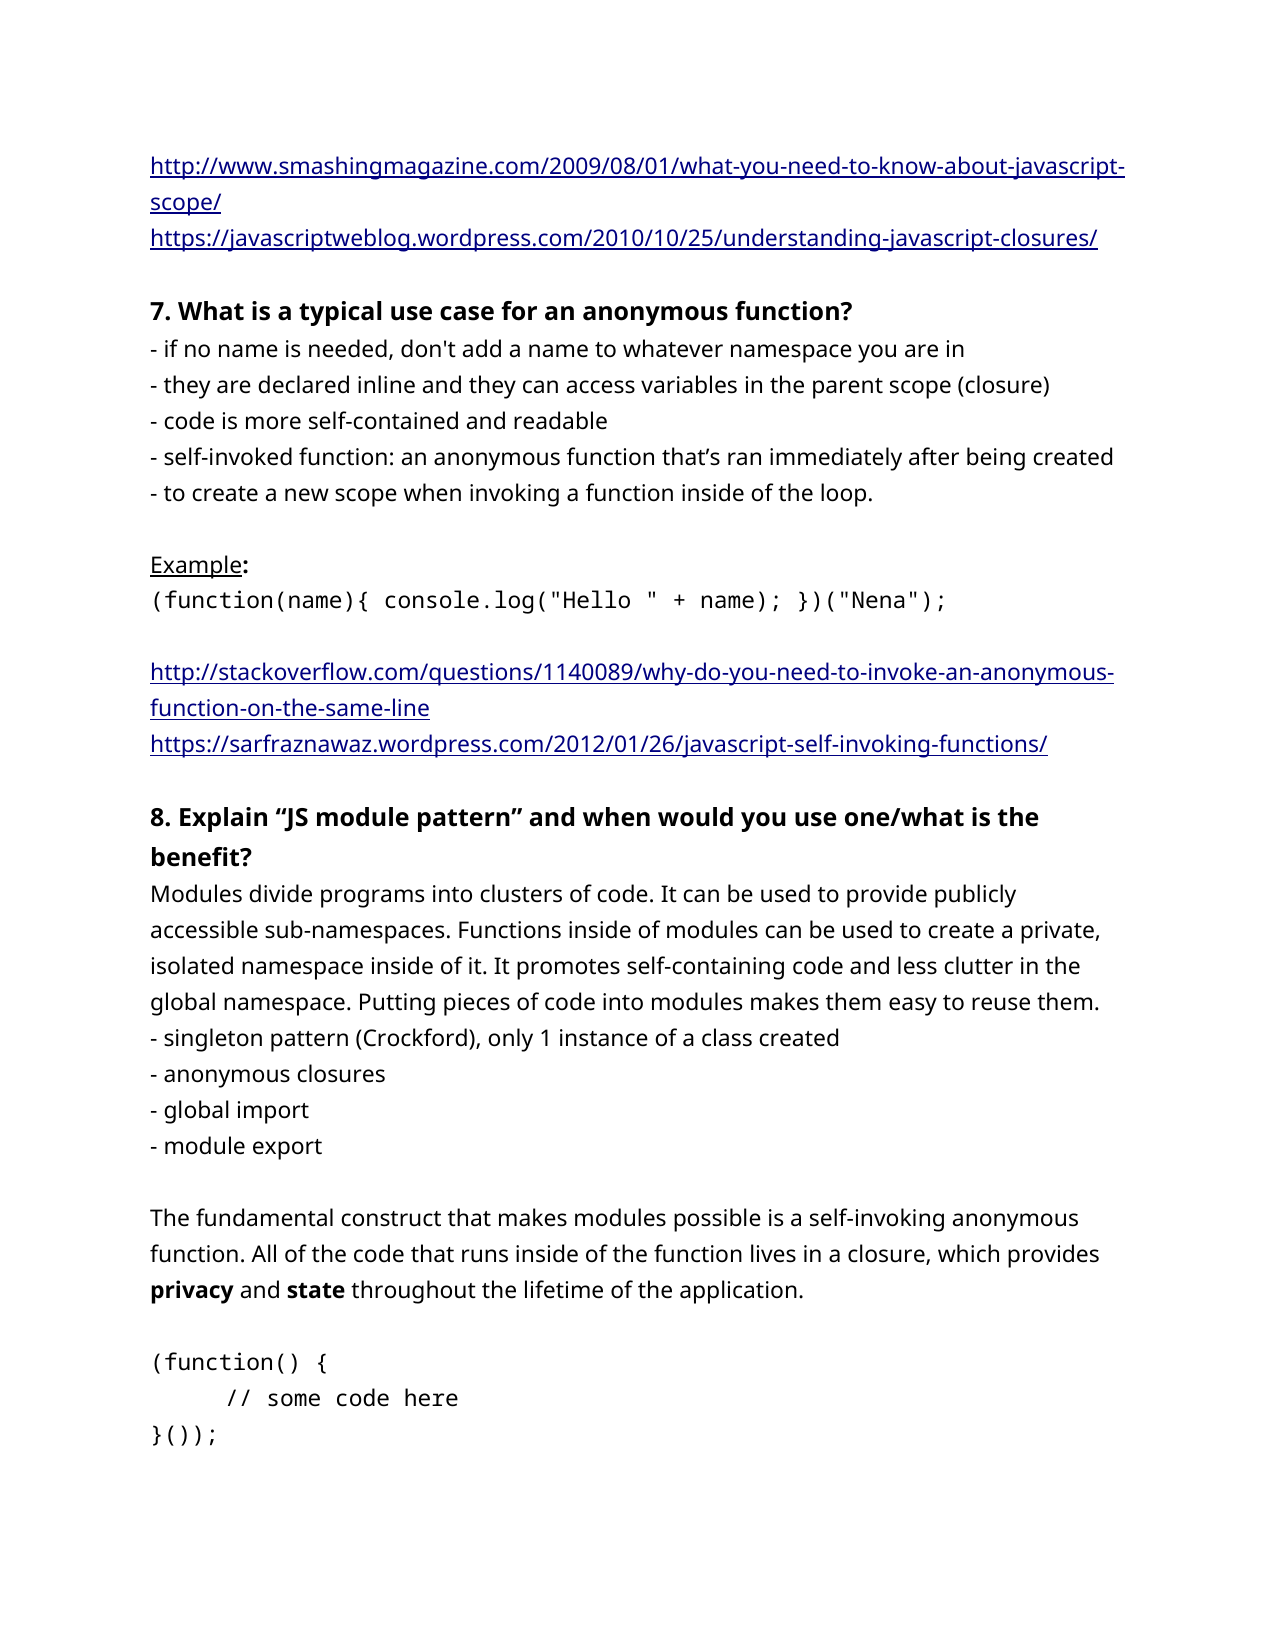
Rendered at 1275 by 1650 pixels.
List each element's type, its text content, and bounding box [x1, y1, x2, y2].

text - global import [150, 1094, 1125, 1125]
text - code is more self-contained and readable [150, 405, 1125, 436]
text http://stackoverflow.com/questions/1140089/why-do-you-need-to-invoke-an-anonymous-function-on-the-same-line [150, 656, 1125, 723]
text - they are declared inline and they can access variables in the parent scope (closure) [150, 369, 1125, 400]
text - module export [150, 1130, 1125, 1161]
text https://javascriptweblog.wordpress.com/2010/10/25/understanding-javascript-closures/ [150, 222, 1125, 253]
text https://sarfraznawaz.wordpress.com/2012/01/26/javascript-self-invoking-functions/ [150, 728, 1125, 759]
text (function() { [150, 1346, 1125, 1377]
text Modules divide programs into clusters of code. It can be used to provide publicly accessible sub-namespaces. Functions inside of modules can be used to create a private, isolated namespace inside of it. It promotes self-containing code and less clutter in the global namespace. Putting pieces of code into modules makes them easy to reuse them. [150, 878, 1125, 1017]
text - singleton pattern (Crockford), only 1 instance of a class created [150, 1022, 1125, 1053]
text Example: [150, 548, 1125, 580]
text 7. What is a typical use case for an anonymous function? [150, 294, 1125, 328]
text - anonymous closures [150, 1058, 1125, 1089]
text // some code here [150, 1382, 1125, 1413]
text 8. Explain “JS module pattern” and when would you use one/what is the benefit? [150, 800, 1125, 873]
text (function(name){ console.log("Hello " + name); })("Nena"); [150, 584, 1125, 616]
text - to create a new scope when invoking a function inside of the loop. [150, 477, 1125, 508]
text The fundamental construct that makes modules possible is a self-invoking anonymous function. All of the code that runs inside of the function lives in a closure, which provides privacy and state throughout the lifetime of the application. [150, 1202, 1125, 1305]
text - self-invoked function: an anonymous function that’s ran immediately after being created [150, 441, 1125, 472]
text }()); [150, 1417, 1125, 1449]
text scope/ [150, 178, 1125, 217]
text http://www.smashingmagazine.com/2009/08/01/what-you-need-to-know-about-javascript- [150, 150, 1125, 176]
text - if no name is needed, don't add a name to whatever namespace you are in [150, 333, 1125, 364]
